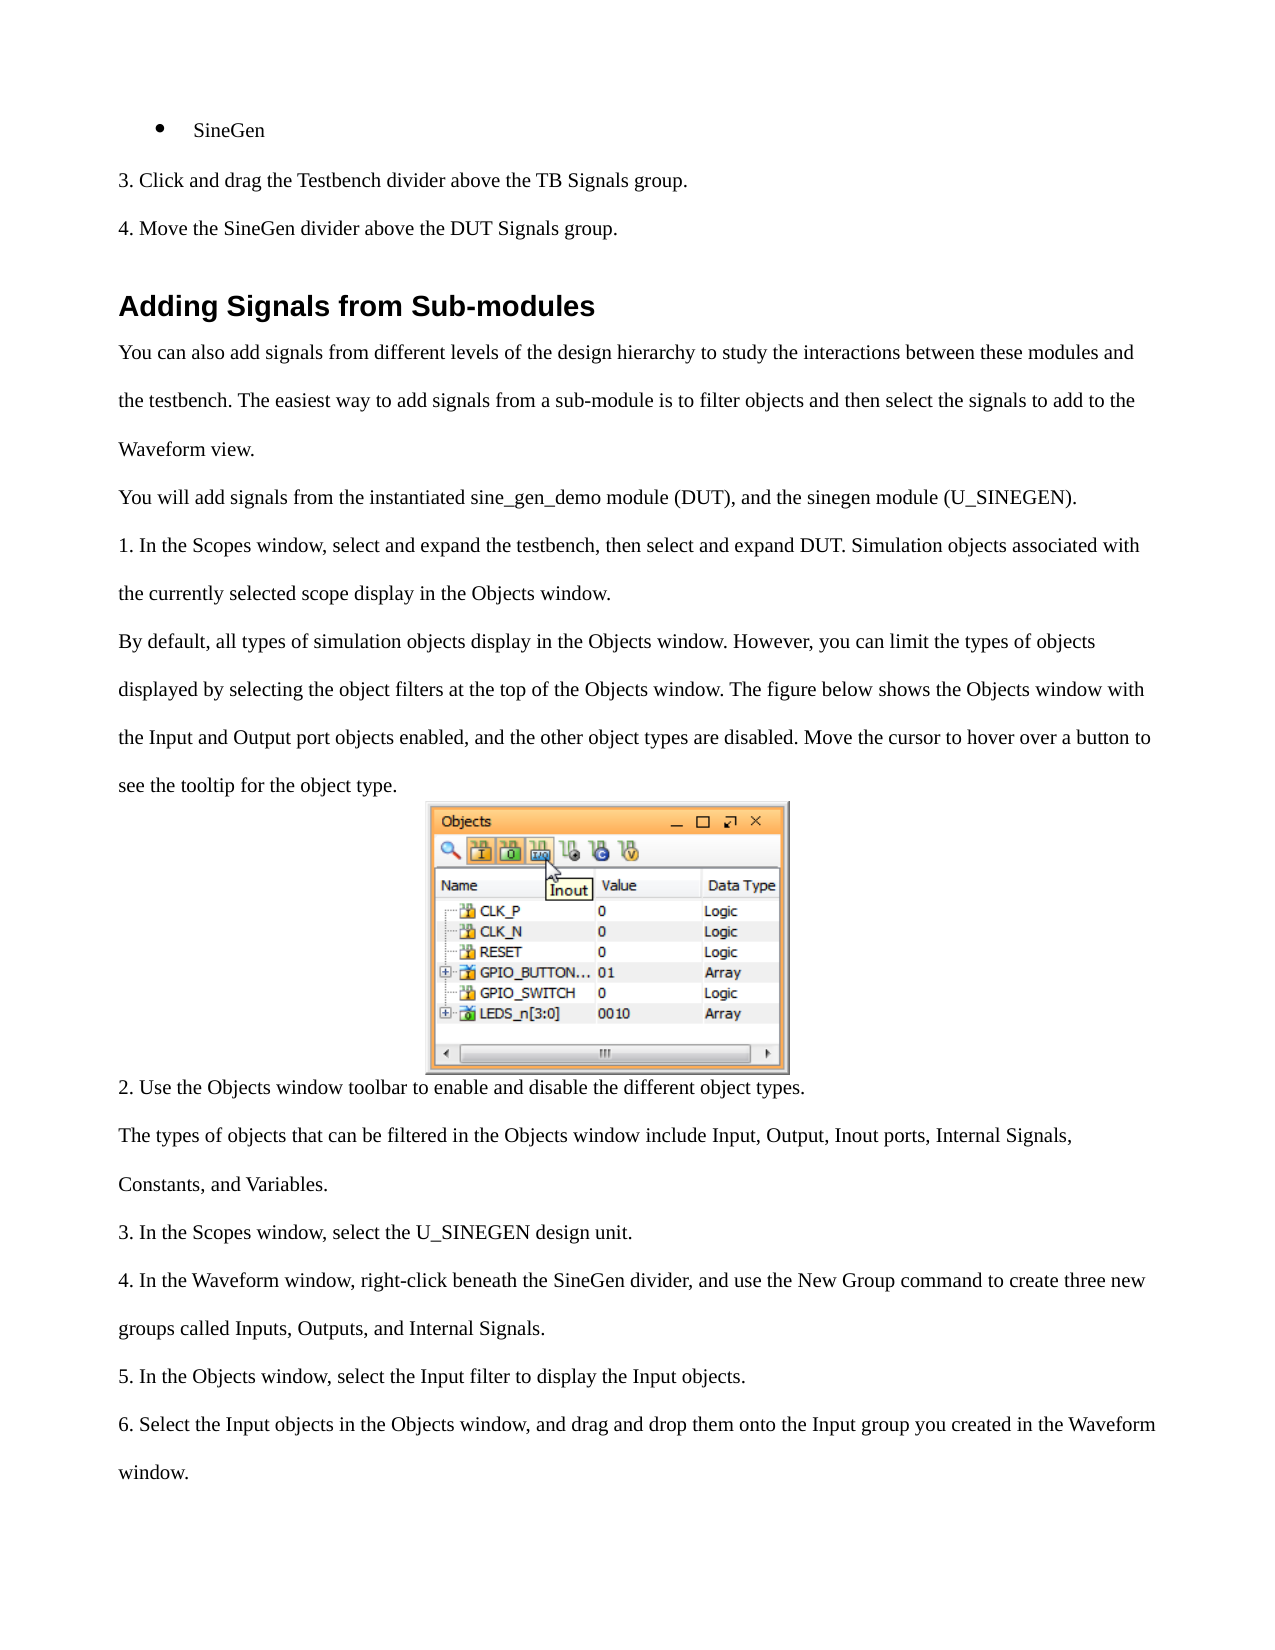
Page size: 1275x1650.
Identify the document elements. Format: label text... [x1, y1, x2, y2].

text The types of objects that can be filtered in the Objects window include Input, Output, Inout ports, Internal Signals, Constants, and Variables. [118, 1123, 1157, 1196]
text By default, all types of simulation objects display in the Objects window. However, you can limit the types of objects displayed by selecting the object filters at the top of the Objects window. The figure below shows the Objects window with the Input and Output port objects enabled, and the other object types are disabled. Move the cursor to hover over a button to see the tooltip for the object type. [118, 629, 1157, 797]
text You can also add signals from different levels of the design hierarchy to study the interactions between these modules and the testbench. The easiest way to add signals from a sub-module is to filter objects and then select the signals to add to the Waveform view. [118, 340, 1157, 461]
subtitle Adding Signals from Sub-modules [118, 289, 1157, 323]
text 3. Click and drag the Testbench divider above the TB Signals group. [118, 168, 1157, 192]
text 6. Select the Input objects in the Objects window, and drag and drop them onto the Input group you created in the Waveform window. [118, 1412, 1157, 1484]
text 4. Move the SineGen divider above the DUT Signals group. [118, 216, 1157, 240]
text 5. In the Objects window, select the Input filter to display the Input objects. [118, 1364, 1157, 1388]
list SineGen [156, 118, 1157, 143]
text 2. Use the Objects window toolbar to enable and disable the different object types. [118, 1075, 1157, 1099]
text 1. In the Scopes window, select and expand the testbench, then select and expand DUT. Simulation objects associated with the currently selected scope display in the Objects window. [118, 533, 1157, 605]
text 4. In the Waveform window, right-click beneath the SineGen divider, and use the New Group command to create three new groups called Inputs, Outputs, and Internal Signals. [118, 1268, 1157, 1340]
text You will add signals from the instantiated sine_gen_demo module (DUT), and the sinegen module (U_SINEGEN). [118, 484, 1157, 509]
text 3. In the Scopes window, select the U_SINEGEN design unit. [118, 1219, 1157, 1244]
